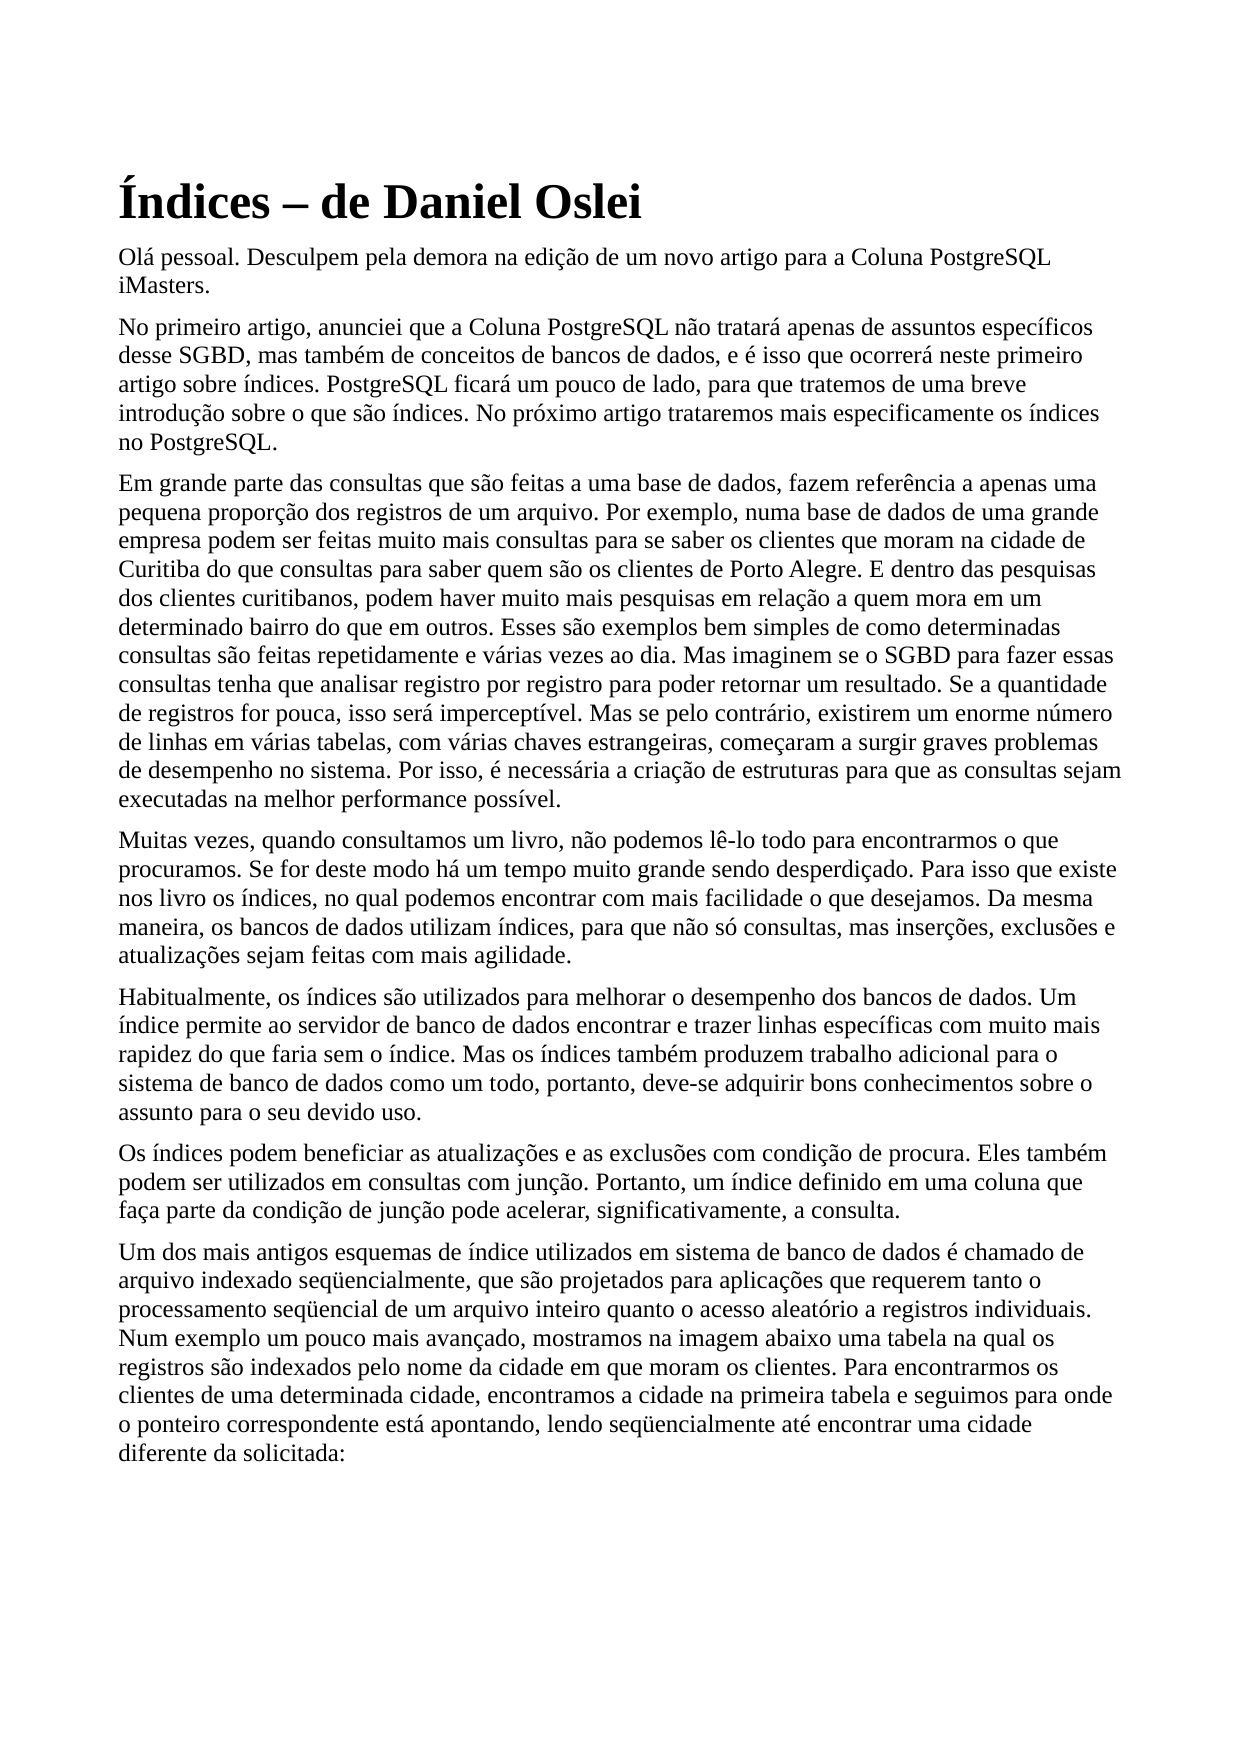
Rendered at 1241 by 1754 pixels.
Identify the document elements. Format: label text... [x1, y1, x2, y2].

subtitle Índices – de Daniel Oslei [118, 172, 1122, 229]
text Habitualmente, os índices são utilizados para melhorar o desempenho dos bancos de dados. Um índice permite ao servidor de banco de dados encontrar e trazer linhas específicas com muito mais rapidez do que faria sem o índice. Mas os índices também produzem trabalho adicional para o sistema de banco de dados como um todo, portanto, deve-se adquirir bons conhecimentos sobre o assunto para o seu devido uso. [118, 982, 1122, 1126]
text Em grande parte das consultas que são feitas a uma base de dados, fazem referência a apenas uma pequena proporção dos registros de um arquivo. Por exemplo, numa base de dados de uma grande empresa podem ser feitas muito mais consultas para se saber os clientes que moram na cidade de Curitiba do que consultas para saber quem são os clientes de Porto Alegre. E dentro das pesquisas dos clientes curitibanos, podem haver muito mais pesquisas em relação a quem mora em um determinado bairro do que em outros. Esses são exemplos bem simples de como determinadas consultas são feitas repetidamente e várias vezes ao dia. Mas imaginem se o SGBD para fazer essas consultas tenha que analisar registro por registro para poder retornar um resultado. Se a quantidade de registros for pouca, isso será imperceptível. Mas se pelo contrário, existirem um enorme número de linhas em várias tabelas, com várias chaves estrangeiras, começaram a surgir graves problemas de desempenho no sistema. Por isso, é necessária a criação de estruturas para que as consultas sejam executadas na melhor performance possível. [118, 468, 1122, 813]
text Os índices podem beneficiar as atualizações e as exclusões com condição de procura. Eles também podem ser utilizados em consultas com junção. Portanto, um índice definido em uma coluna que faça parte da condição de junção pode acelerar, significativamente, a consulta. [118, 1138, 1122, 1224]
text Um dos mais antigos esquemas de índice utilizados em sistema de banco de dados é chamado de arquivo indexado seqüencialmente, que são projetados para aplicações que requerem tanto o processamento seqüencial de um arquivo inteiro quanto o acesso aleatório a registros individuais. Num exemplo um pouco mais avançado, mostramos na imagem abaixo uma tabela na qual os registros são indexados pelo nome da cidade em que moram os clientes. Para encontrarmos os clientes de uma determinada cidade, encontramos a cidade na primeira tabela e seguimos para onde o ponteiro correspondente está apontando, lendo seqüencialmente até encontrar uma cidade diferente da solicitada: [118, 1237, 1122, 1467]
text Olá pessoal. Desculpem pela demora na edição de um novo artigo para a Coluna PostgreSQL iMasters. [118, 242, 1122, 299]
text Muitas vezes, quando consultamos um livro, não podemos lê-lo todo para encontrarmos o que procuramos. Se for deste modo há um tempo muito grande sendo desperdiçado. Para isso que existe nos livro os índices, no qual podemos encontrar com mais facilidade o que desejamos. Da mesma maneira, os bancos de dados utilizam índices, para que não só consultas, mas inserções, exclusões e atualizações sejam feitas com mais agilidade. [118, 826, 1122, 969]
text No primeiro artigo, anunciei que a Coluna PostgreSQL não tratará apenas de assuntos específicos desse SGBD, mas também de conceitos de bancos de dados, e é isso que ocorrerá neste primeiro artigo sobre índices. PostgreSQL ficará um pouco de lado, para que tratemos de uma breve introdução sobre o que são índices. No próximo artigo trataremos mais especificamente os índices no PostgreSQL. [118, 312, 1122, 456]
